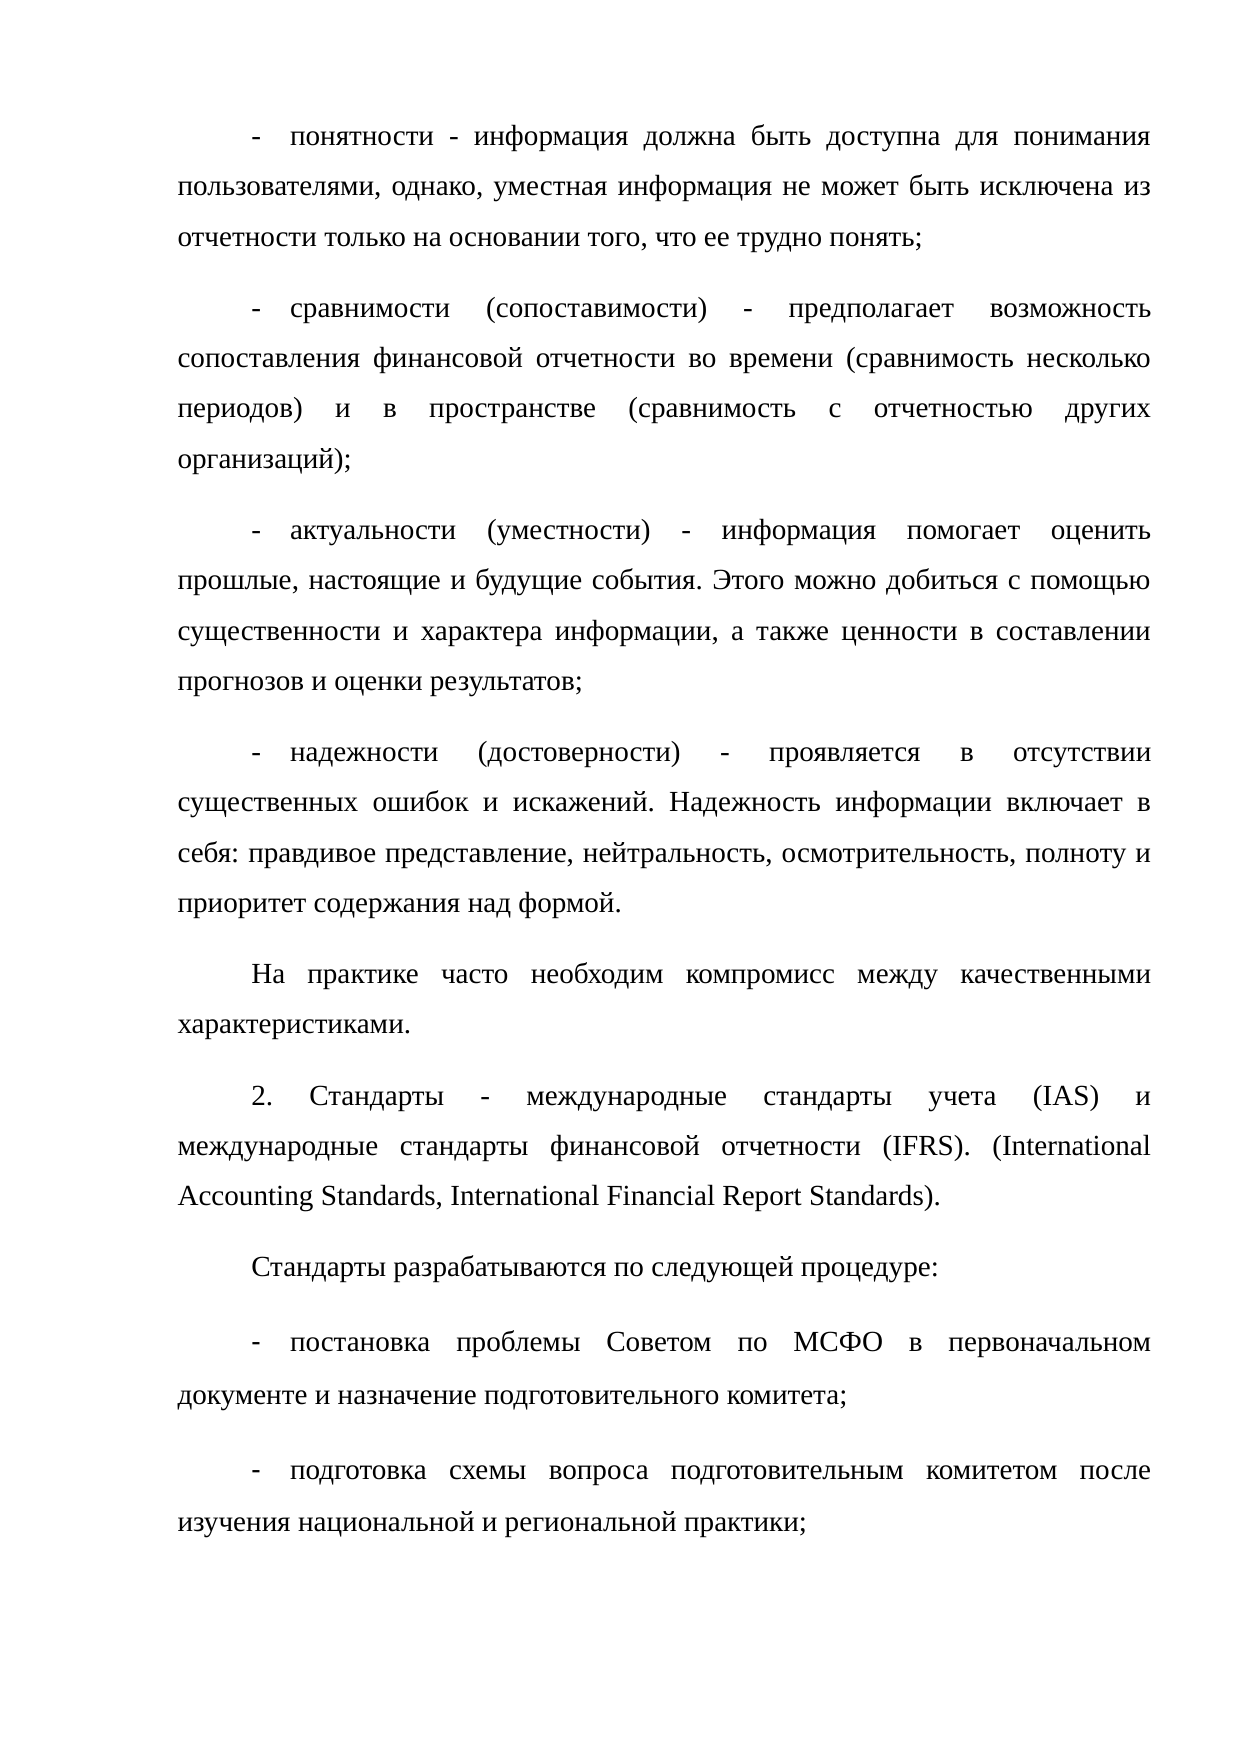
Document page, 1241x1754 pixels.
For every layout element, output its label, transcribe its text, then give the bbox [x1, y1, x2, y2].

text - понятности - информация должна быть доступна для понимания пользователями, однако, уместная информация не может быть исключена из отчетности только на основании того, что ее трудно понять; [177, 118, 1152, 252]
text - надежности (достоверности) - проявляется в отсутствии существенных ошибок и искажений. Надежность информации включает в себя: правдивое представление, нейтральность, осмотрительность, полноту и приоритет содержания над формой. [177, 734, 1152, 918]
list подготовка схемы вопроса подготовительным комитетом после изучения национальной и региональной практики; [177, 1448, 1152, 1538]
text - актуальности (уместности) - информация помогает оценить прошлые, настоящие и будущие события. Этого можно добиться с помощью существенности и характера информации, а также ценности в составлении прогнозов и оценки результатов; [177, 512, 1152, 696]
text На практике часто необходим компромисс между качественными характеристиками. [177, 956, 1152, 1040]
text Стандарты разрабатываются по следующей процедуре: [177, 1249, 1152, 1283]
list постановка проблемы Советом по МСФО в первоначальном документе и назначение подготовительного комитета; [177, 1321, 1152, 1411]
text - сравнимости (сопоставимости) - предполагает возможность сопоставления финансовой отчетности во времени (сравнимость несколько периодов) и в пространстве (сравнимость с отчетностью других организаций); [177, 290, 1152, 474]
text 2. Стандарты - международные стандарты учета (IAS) и международные стандарты финансовой отчетности (IFRS). (International Accounting Standards, International Financial Report Standards). [177, 1078, 1152, 1212]
